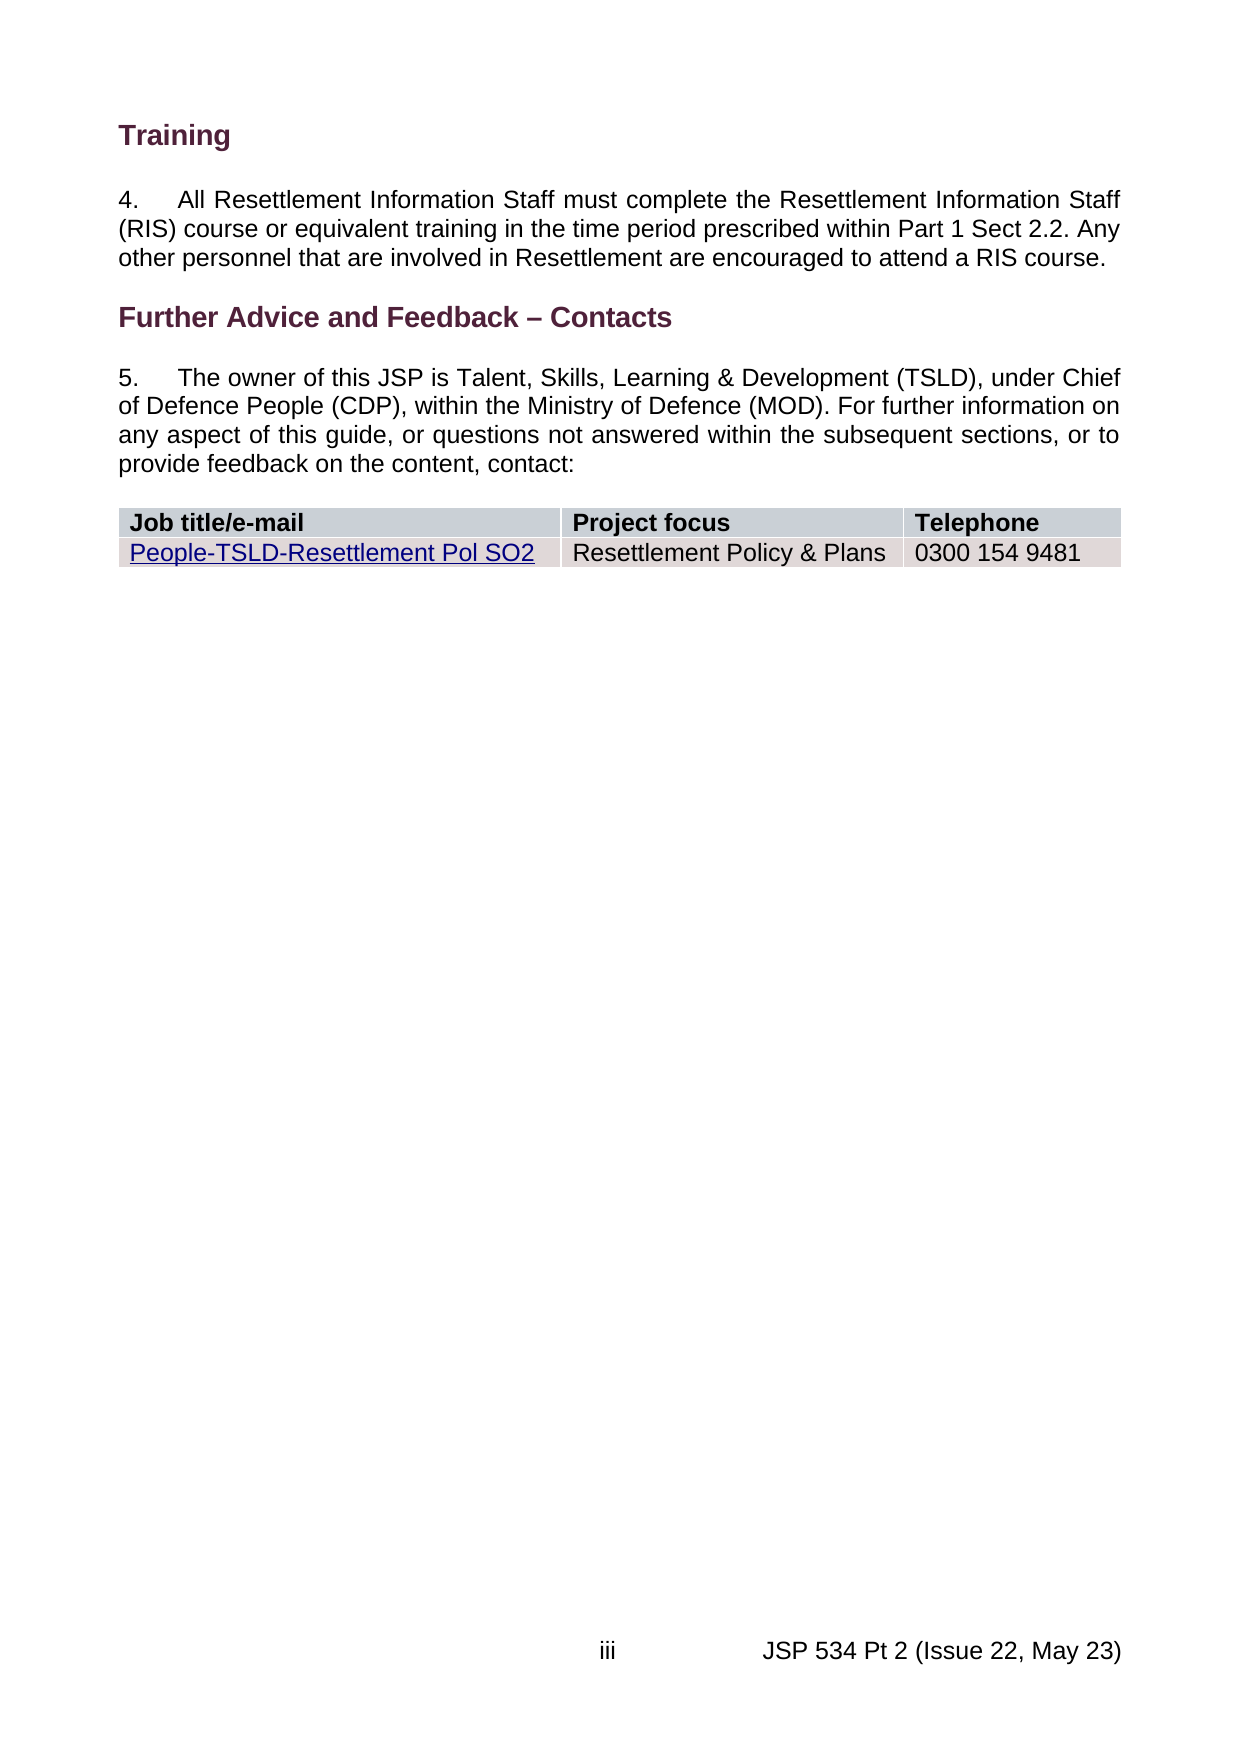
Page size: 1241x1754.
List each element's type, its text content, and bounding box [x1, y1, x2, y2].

subtitle Training [118, 118, 1122, 152]
text 4. All Resettlement Information Staff must complete the Resettlement Information Staff (RIS) course or equivalent training in the time period prescribed within Part 1 Sect 2.2. Any other personnel that are involved in Resettlement are encouraged to attend a RIS course. [118, 185, 1122, 271]
table_cell People-TSLD-Resettlement Pol SO2 [119, 538, 560, 567]
table_header Telephone [904, 508, 1121, 537]
table_header Job title/e-mail [119, 508, 560, 537]
subtitle Further Advice and Feedback – Contacts [118, 300, 1122, 334]
table_cell 0300 154 9481 [904, 538, 1121, 567]
table_cell Resettlement Policy & Plans [562, 538, 903, 567]
text 5. The owner of this JSP is Talent, Skills, Learning & Development (TSLD), under Chief of Defence People (CDP), within the Ministry of Defence (MOD). For further information on any aspect of this guide, or questions not answered within the subsequent sections, or to provide feedback on the content, contact: [118, 362, 1122, 477]
table_header Project focus [562, 508, 903, 537]
